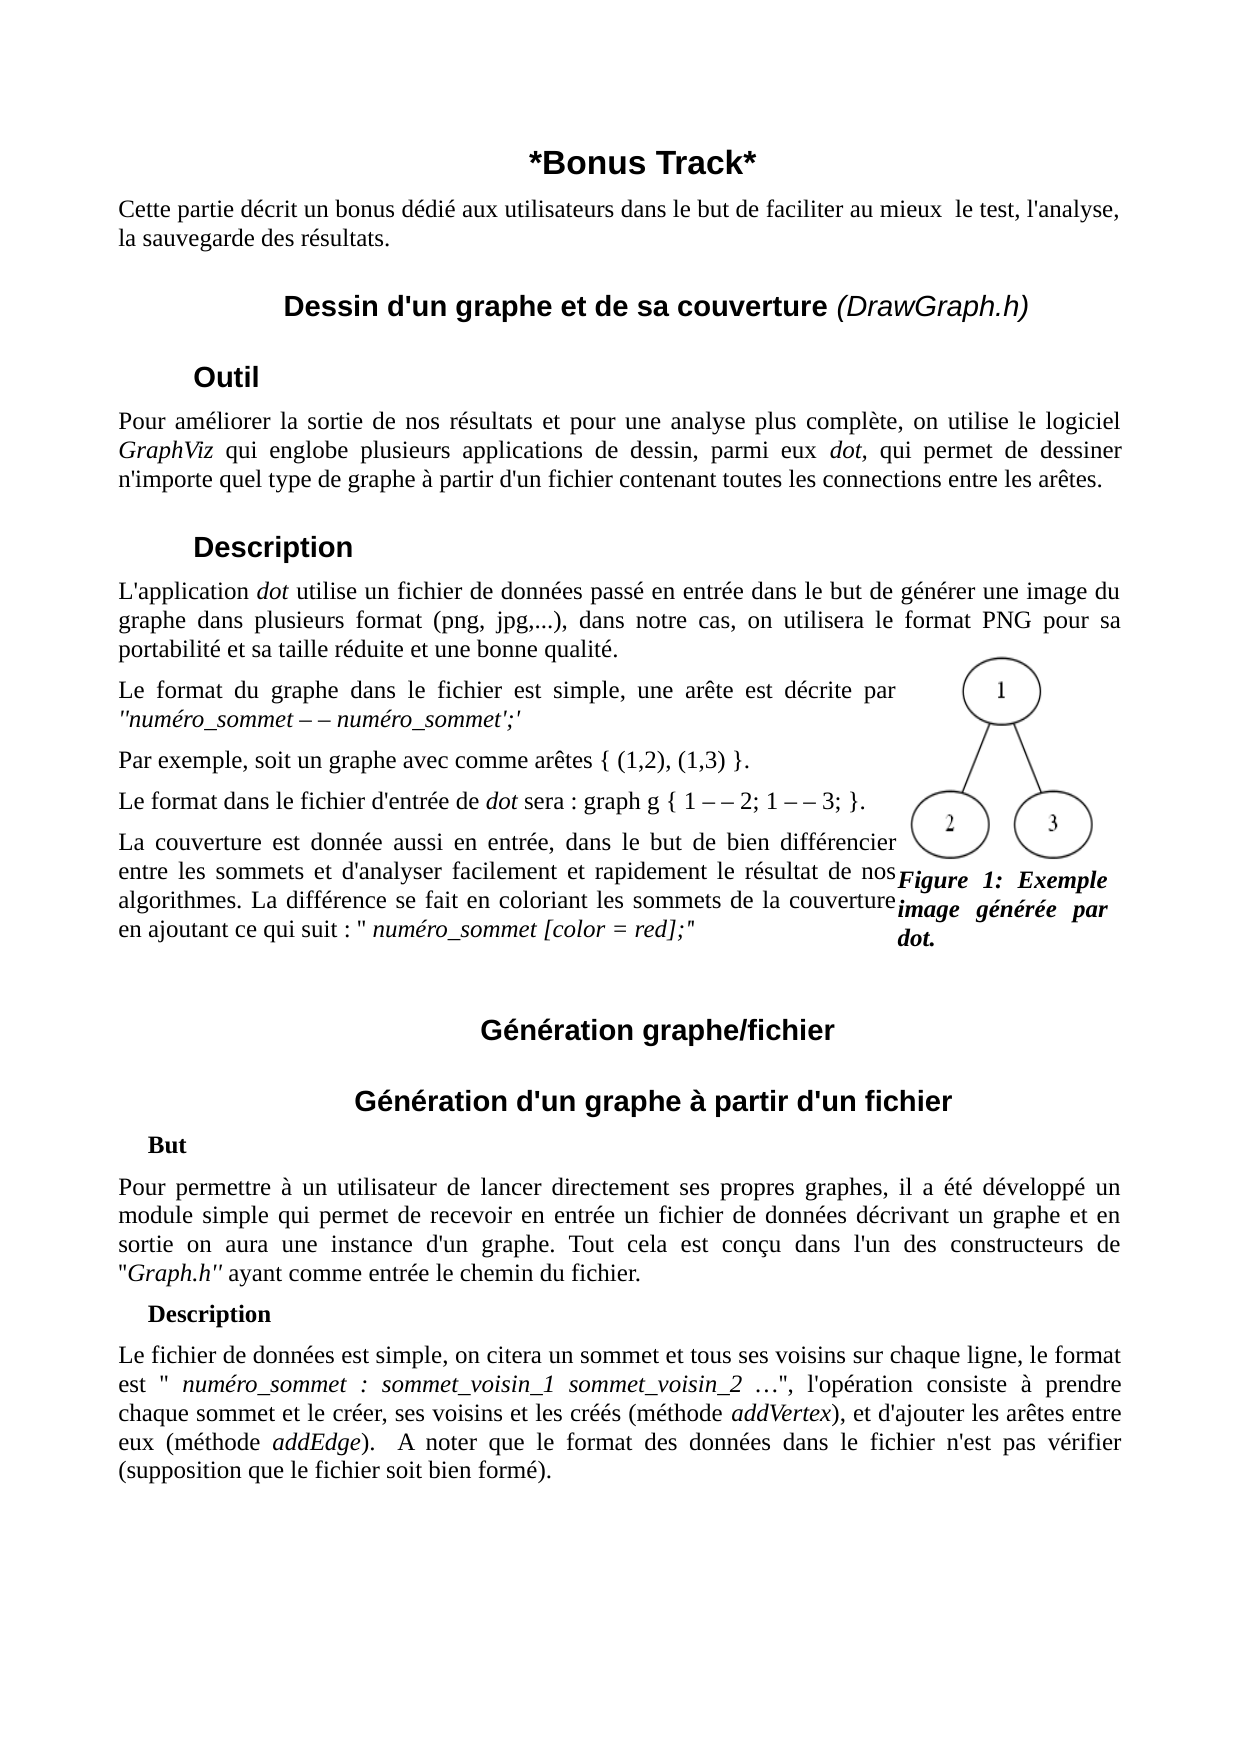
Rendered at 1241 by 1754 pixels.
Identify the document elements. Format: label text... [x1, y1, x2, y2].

text But [118, 1131, 1122, 1159]
text Description [118, 1299, 1122, 1328]
text Pour permettre à un utilisateur de lancer directement ses propres graphes, il a été développé un module simple qui permet de recevoir en entrée un fichier de données décrivant un graphe et en sortie on aura une instance d'un graphe. Tout cela est conçu dans l'un des constructeurs de ''Graph.h'' ayant comme entrée le chemin du fichier. [118, 1172, 1122, 1287]
picture [906, 651, 1098, 866]
text Cette partie décrit un bonus dédié aux utilisateurs dans le but de faciliter au mieux le test, l'analyse, la sauvegarde des résultats. [118, 194, 1122, 252]
subtitle Description [118, 530, 1122, 564]
text Pour améliorer la sortie de nos résultats et pour une analyse plus complète, on utilise le logiciel GraphViz qui englobe plusieurs applications de dessin, parmi eux dot, qui permet de dessiner n'importe quel type de graphe à partir d'un fichier contenant toutes les connections entre les arêtes. [118, 406, 1122, 493]
subtitle *Bonus Track* [118, 143, 1122, 182]
text L'application dot utilise un fichier de données passé en entrée dans le but de générer une image du graphe dans plusieurs format (png, jpg,...), dans notre cas, on utilisera le format PNG pour sa portabilité et sa taille réduite et une bonne qualité. [118, 576, 1122, 662]
text Figure 1: Exemple image générée par dot. [897, 653, 1110, 952]
subtitle Génération d'un graphe à partir d'un fichier [118, 1084, 1122, 1118]
subtitle Génération graphe/fichier [118, 980, 1122, 1047]
text Par exemple, soit un graphe avec comme arêtes { (1,2), (1,3) }. [118, 745, 897, 774]
subtitle Outil [118, 360, 1122, 394]
text Le fichier de données est simple, on citera un sommet et tous ses voisins sur chaque ligne, le format est '' numéro_sommet : sommet_voisin_1 sommet_voisin_2 …'', l'opération consiste à prendre chaque sommet et le créer, ses voisins et les créés (méthode addVertex), et d'ajouter les arêtes entre eux (méthode addEdge). A noter que le format des données dans le fichier n'est pas vérifier (supposition que le fichier soit bien formé). [118, 1341, 1122, 1484]
text Le format dans le fichier d'entrée de dot sera : graph g { 1 – – 2; 1 – – 3; }. [118, 786, 897, 815]
text La couverture est donnée aussi en entrée, dans le but de bien différencier entre les sommets et d'analyser facilement et rapidement le résultat de nos algorithmes. La différence se fait en coloriant les sommets de la couverture en ajoutant ce qui suit : '' numéro_sommet [color = red];'' [118, 827, 897, 942]
text Le format du graphe dans le fichier est simple, une arête est décrite par ''numéro_sommet – – numéro_sommet';' [118, 675, 897, 732]
subtitle Dessin d'un graphe et de sa couverture (DrawGraph.h) [118, 289, 1122, 323]
